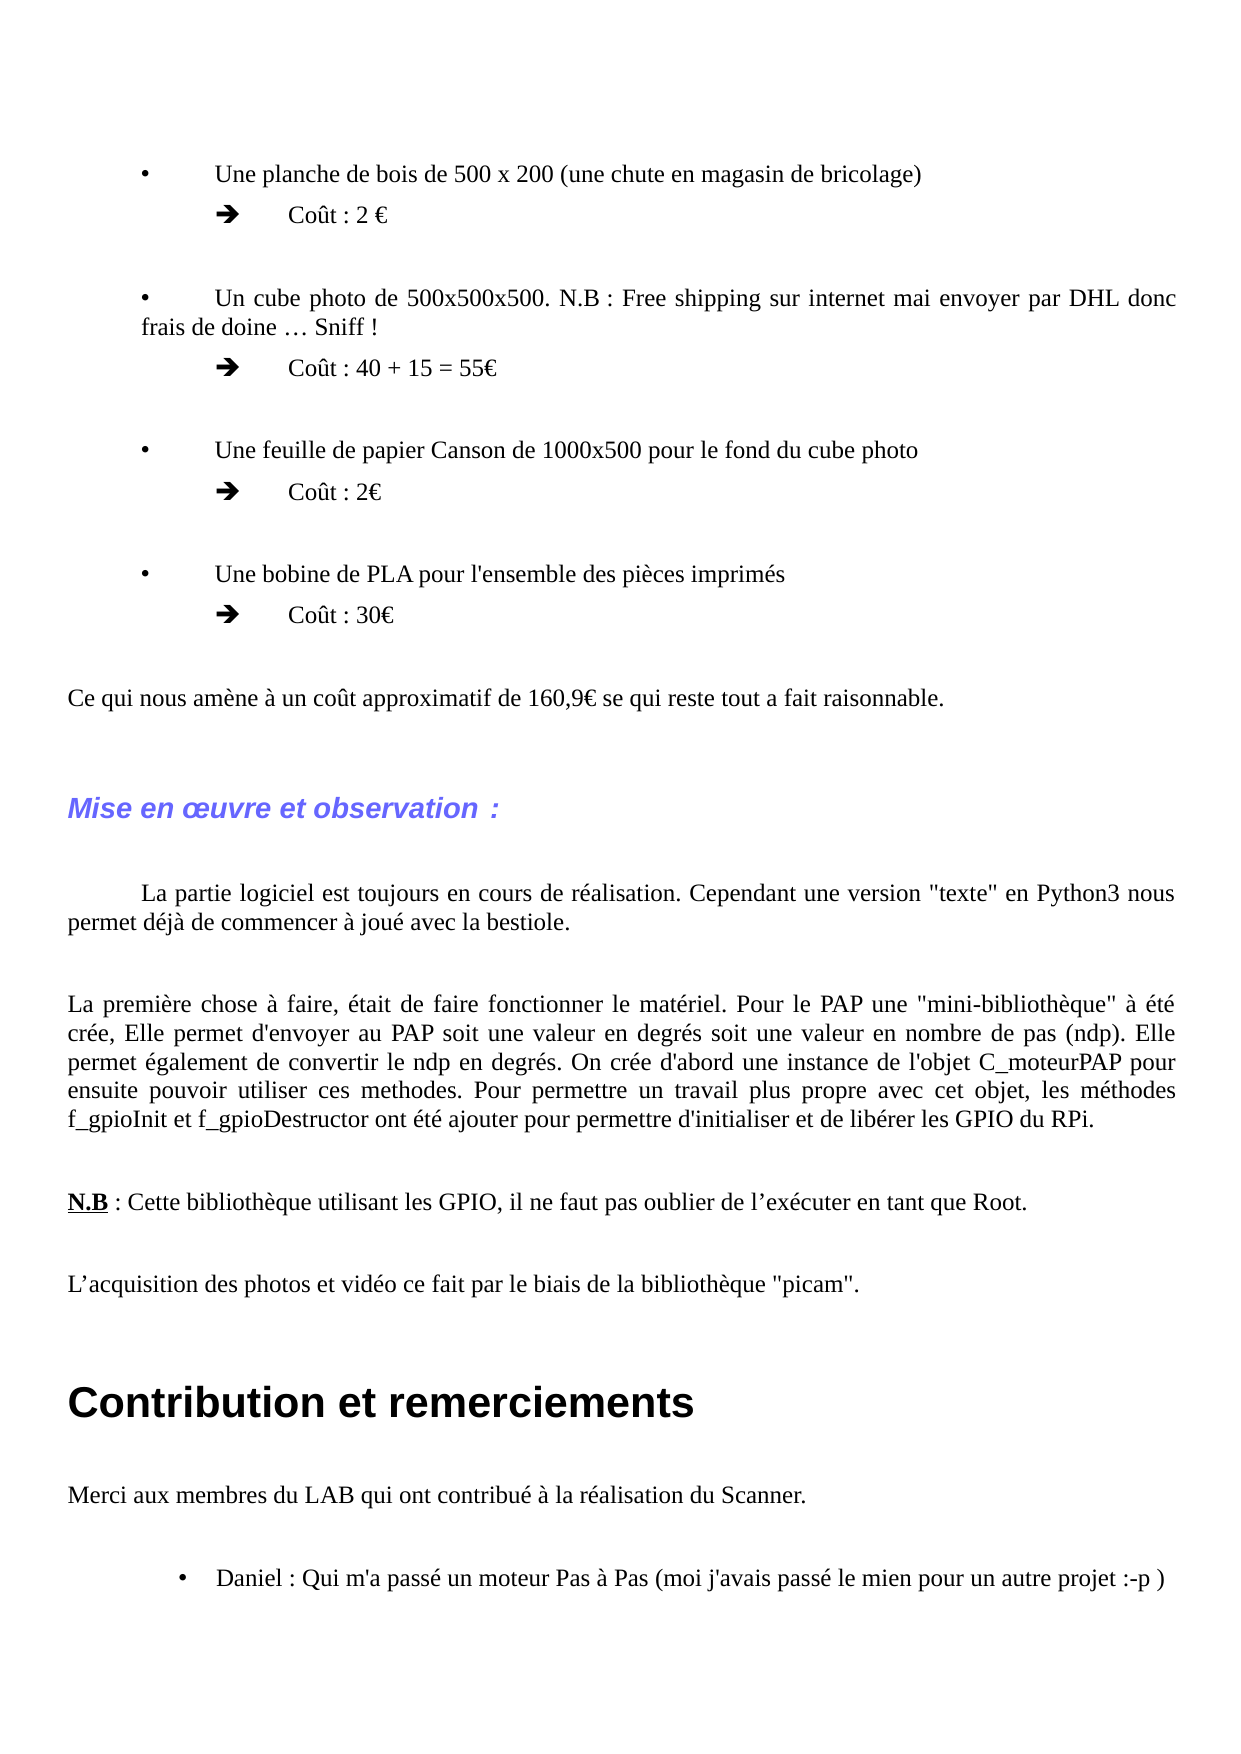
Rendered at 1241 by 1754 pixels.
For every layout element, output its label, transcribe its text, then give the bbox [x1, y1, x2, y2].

text L’acquisition des photos et vidéo ce fait par le biais de la bibliothèque "picam". [67, 1269, 1177, 1298]
text Merci aux membres du LAB qui ont contribué à la réalisation du Scanner. [67, 1480, 1177, 1509]
subtitle Contribution et remerciements [67, 1377, 1177, 1426]
text Ce qui nous amène à un coût approximatif de 160,9€ se qui reste tout a fait raisonnable. [67, 683, 1177, 712]
text La première chose à faire, était de faire fonctionner le matériel. Pour le PAP une "mini-bibliothèque" à été crée, Elle permet d'envoyer au PAP soit une valeur en degrés soit une valeur en nombre de pas (ndp). Elle permet également de convertir le ndp en degrés. On crée d'abord une instance de l'objet C_moteurPAP pour ensuite pouvoir utiliser ces methodes. Pour permettre un travail plus propre avec cet objet, les méthodes f_gpioInit et f_gpioDestructor ont été ajouter pour permettre d'initialiser et de libérer les GPIO du RPi. [67, 989, 1177, 1133]
list Coût : 30€ [214, 601, 1177, 629]
list Une feuille de papier Canson de 1000x500 pour le fond du cube photo [141, 436, 1177, 464]
list Une bobine de PLA pour l'ensemble des pièces imprimés [141, 559, 1177, 588]
list Coût : 2€ [214, 477, 1177, 506]
text N.B : Cette bibliothèque utilisant les GPIO, il ne faut pas oublier de l’exécuter en tant que Root. [67, 1187, 1177, 1215]
list Coût : 2 € [214, 201, 1177, 229]
list Une planche de bois de 500 x 200 (une chute en magasin de bricolage) [141, 159, 1177, 188]
list Un cube photo de 500x500x500. N.B : Free shipping sur internet mai envoyer par DHL donc frais de doine … Sniff ! [141, 283, 1177, 341]
subtitle Mise en œuvre et observation : [67, 791, 1177, 824]
list Coût : 40 + 15 = 55€ [214, 353, 1177, 382]
list Daniel : Qui m'a passé un moteur Pas à Pas (moi j'avais passé le mien pour un autre projet :-p ) [178, 1563, 1177, 1591]
text La partie logiciel est toujours en cours de réalisation. Cependant une version "texte" en Python3 nous permet déjà de commencer à joué avec la bestiole. [67, 878, 1177, 935]
